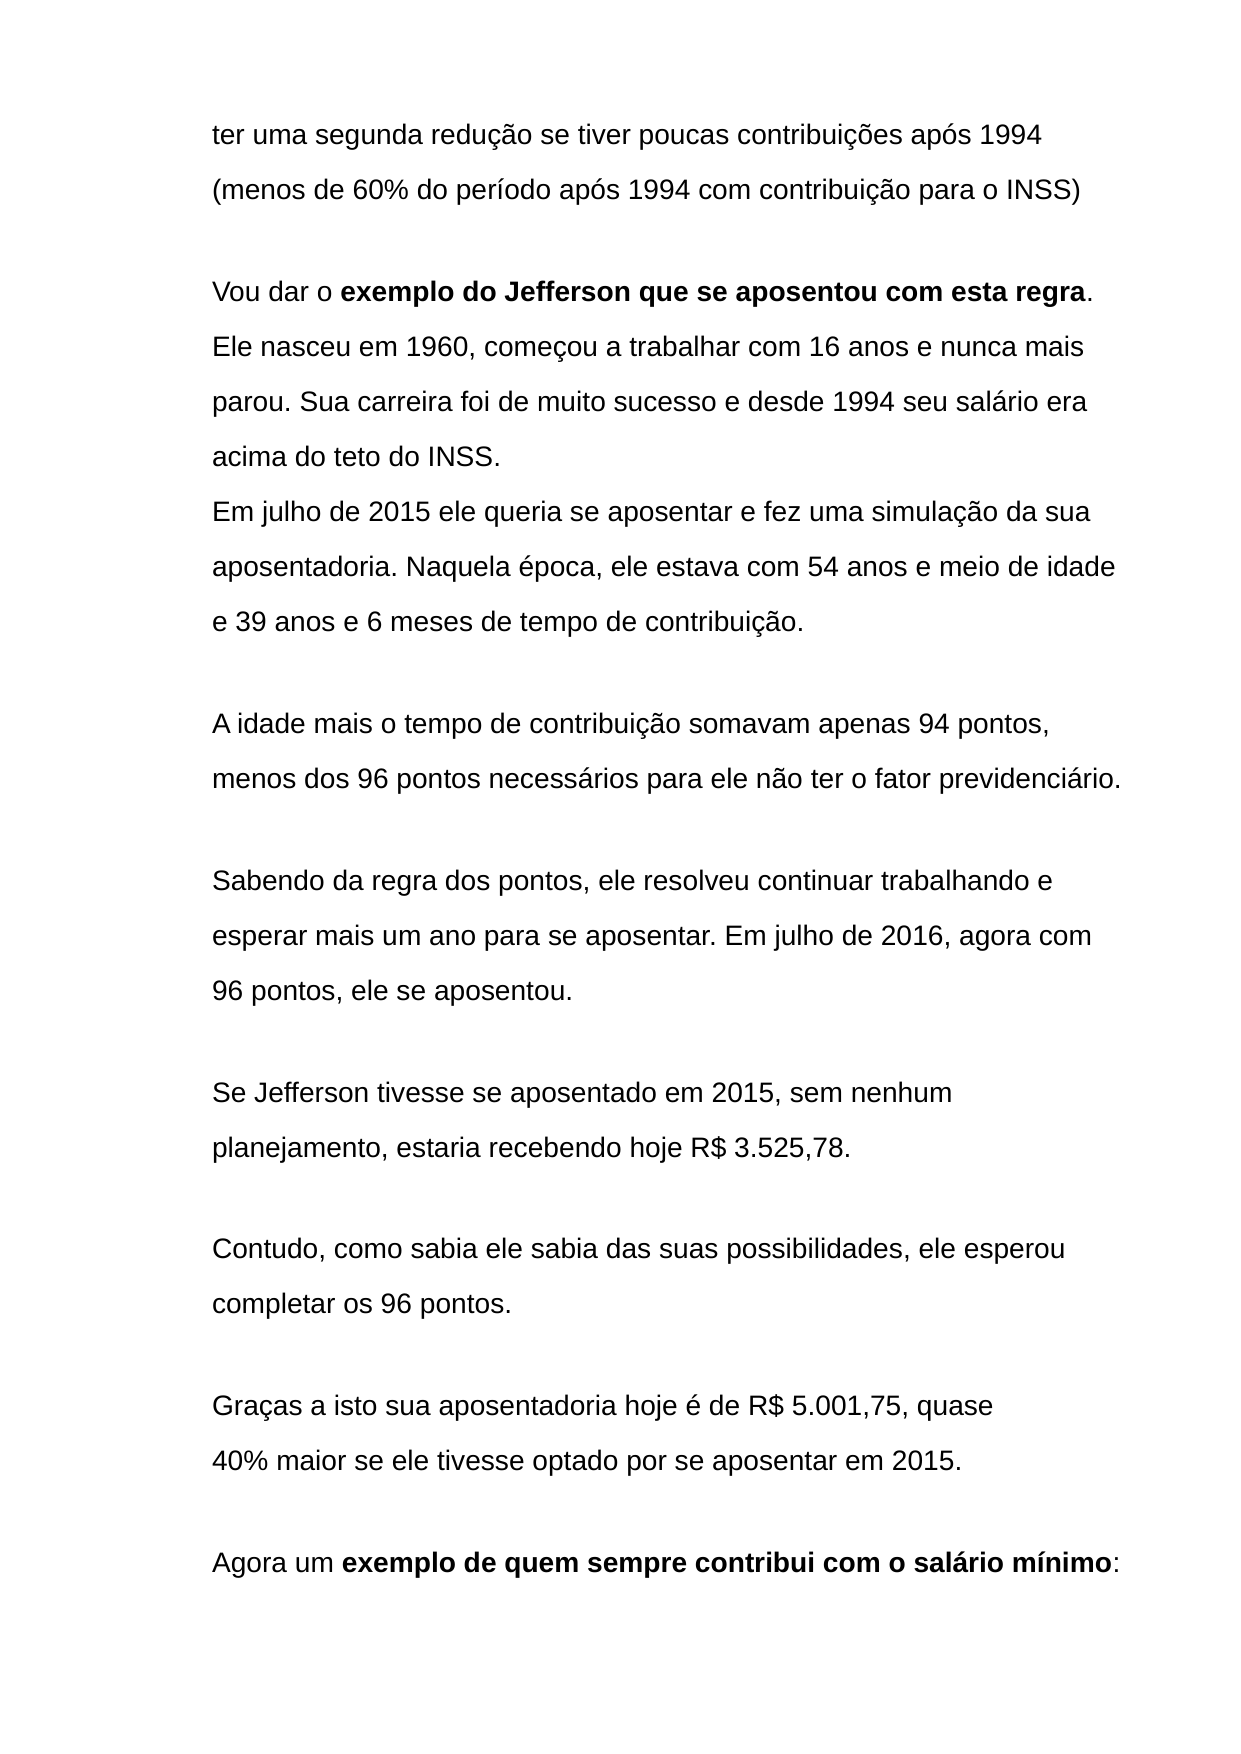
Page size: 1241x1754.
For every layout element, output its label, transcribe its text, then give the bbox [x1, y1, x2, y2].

text Se Jefferson tivesse se aposentado em 2015, sem nenhum planejamento, estaria recebendo hoje R$ 3.525,78. [212, 1076, 1122, 1163]
text Em julho de 2015 ele queria se aposentar e fez uma simulação da sua aposentadoria. Naquela época, ele estava com 54 anos e meio de idade e 39 anos e 6 meses de tempo de contribuição. [212, 495, 1122, 637]
text Graças a isto sua aposentadoria hoje é de R$ 5.001,75, quase 40% maior se ele tivesse optado por se aposentar em 2015. [212, 1389, 1122, 1477]
text Agora um exemplo de quem sempre contribui com o salário mínimo: [212, 1546, 1122, 1579]
text Contudo, como sabia ele sabia das suas possibilidades, ele esperou completar os 96 pontos. [212, 1232, 1122, 1320]
text ter uma segunda redução se tiver poucas contribuições após 1994 (menos de 60% do período após 1994 com contribuição para o INSS) [212, 118, 1122, 206]
text A idade mais o tempo de contribuição somavam apenas 94 pontos, menos dos 96 pontos necessários para ele não ter o fator previdenciário. [212, 707, 1122, 794]
text Sabendo da regra dos pontos, ele resolveu continuar trabalhando e esperar mais um ano para se aposentar. Em julho de 2016, agora com 96 pontos, ele se aposentou. [212, 864, 1122, 1006]
text Vou dar o exemplo do Jefferson que se aposentou com esta regra. Ele nasceu em 1960, começou a trabalhar com 16 anos e nunca mais parou. Sua carreira foi de muito sucesso e desde 1994 seu salário era acima do teto do INSS. [212, 275, 1122, 472]
